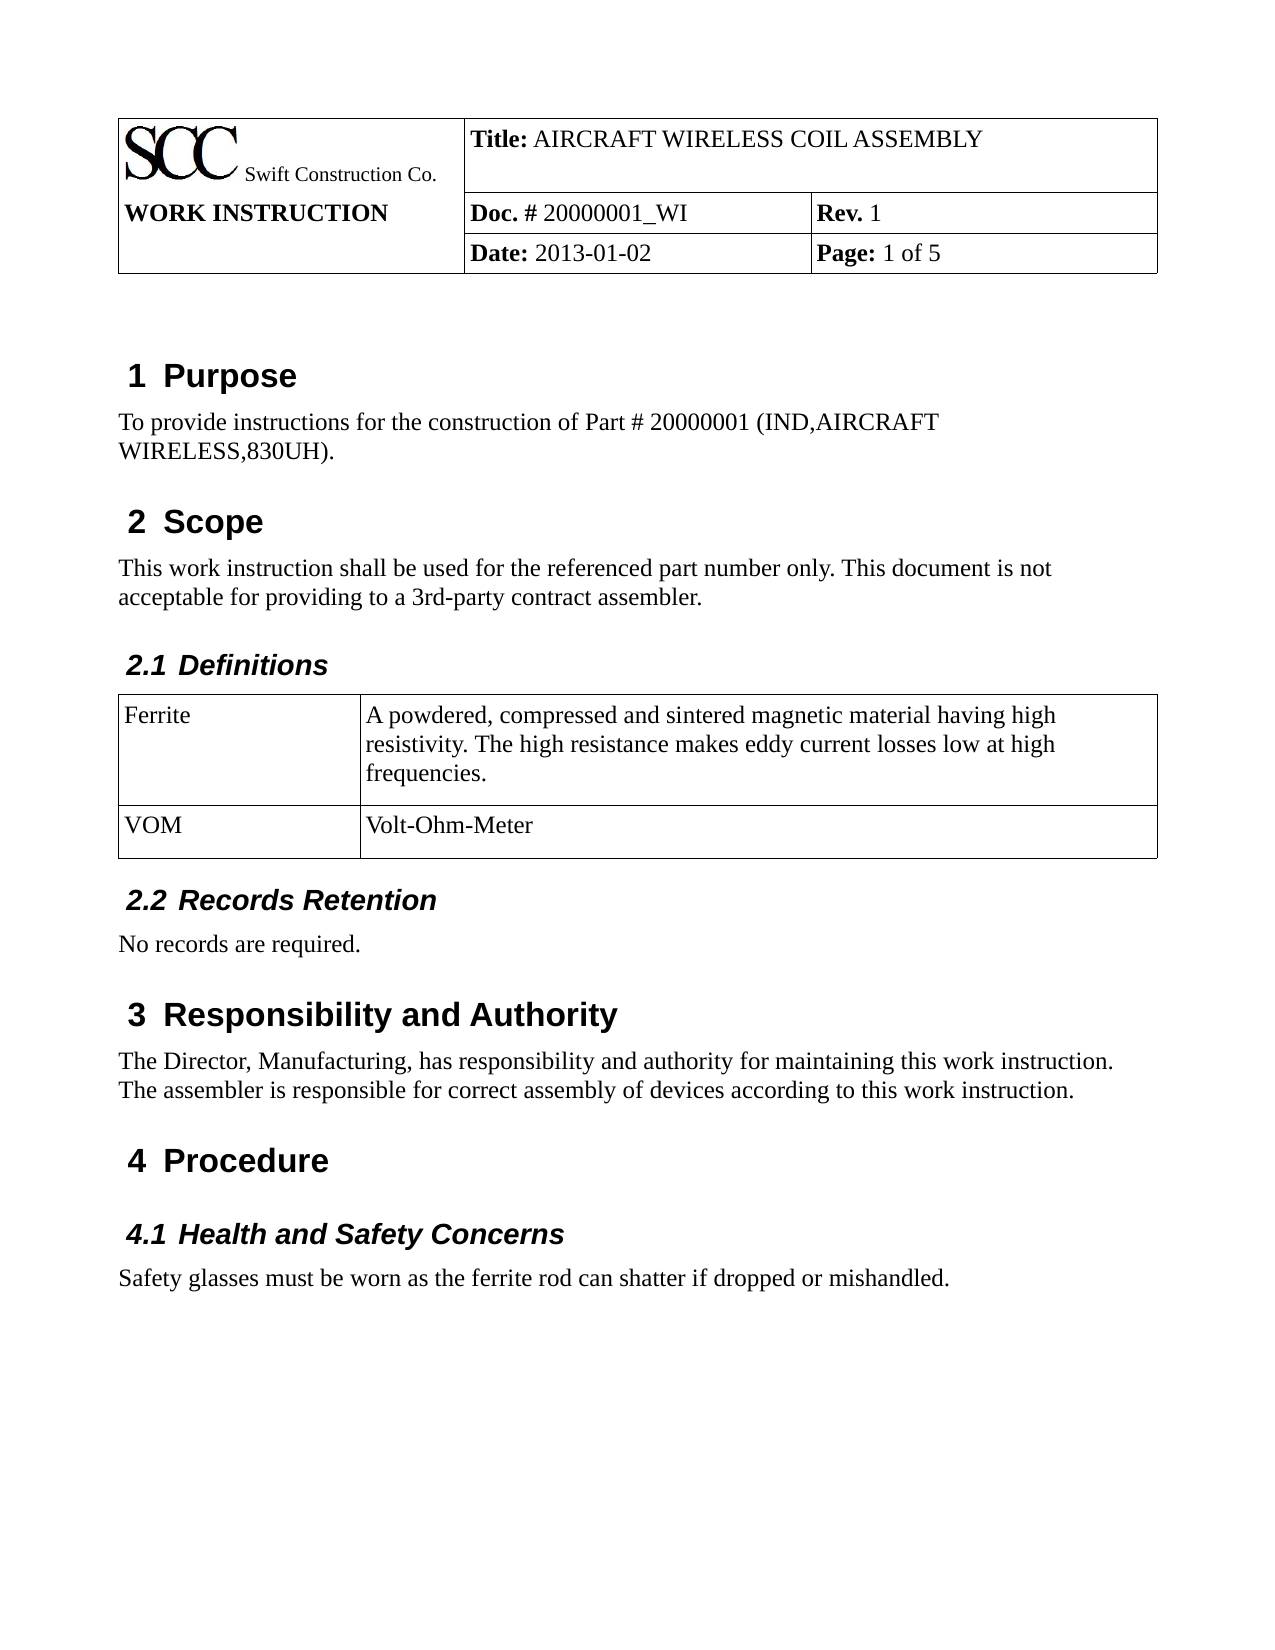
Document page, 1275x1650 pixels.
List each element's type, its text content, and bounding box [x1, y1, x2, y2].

subtitle Responsibility and Authority [118, 995, 1157, 1033]
text No records are required. [118, 929, 1157, 957]
subtitle Scope [118, 502, 1157, 541]
text This work instruction shall be used for the referenced part number only. This document is not acceptable for providing to a 3rd-party contract assembler. [118, 553, 1157, 611]
text To provide instructions for the construction of Part # 20000001 (IND,AIRCRAFT WIRELESS,830UH). [118, 407, 1157, 465]
picture [123, 123, 239, 182]
text Safety glasses must be worn as the ferrite rod can shatter if dropped or mishandled. [118, 1263, 1157, 1292]
table_header Ferrite [119, 695, 360, 805]
subtitle Definitions [118, 648, 1157, 682]
text The Director, Manufacturing, has responsibility and authority for maintaining this work instruction. The assembler is responsible for correct assembly of devices according to this work instruction. [118, 1046, 1157, 1103]
table_header A powdered, compressed and sintered magnetic material having high resistivity. The high resistance makes eddy current losses low at high frequencies. [361, 695, 1157, 805]
subtitle Records Retention [118, 883, 1157, 916]
subtitle Procedure [118, 1141, 1157, 1180]
subtitle Purpose [118, 356, 1157, 395]
table_cell VOM [119, 806, 360, 857]
table_cell Volt-Ohm-Meter [361, 806, 1157, 857]
subtitle Health and Safety Concerns [118, 1217, 1157, 1251]
